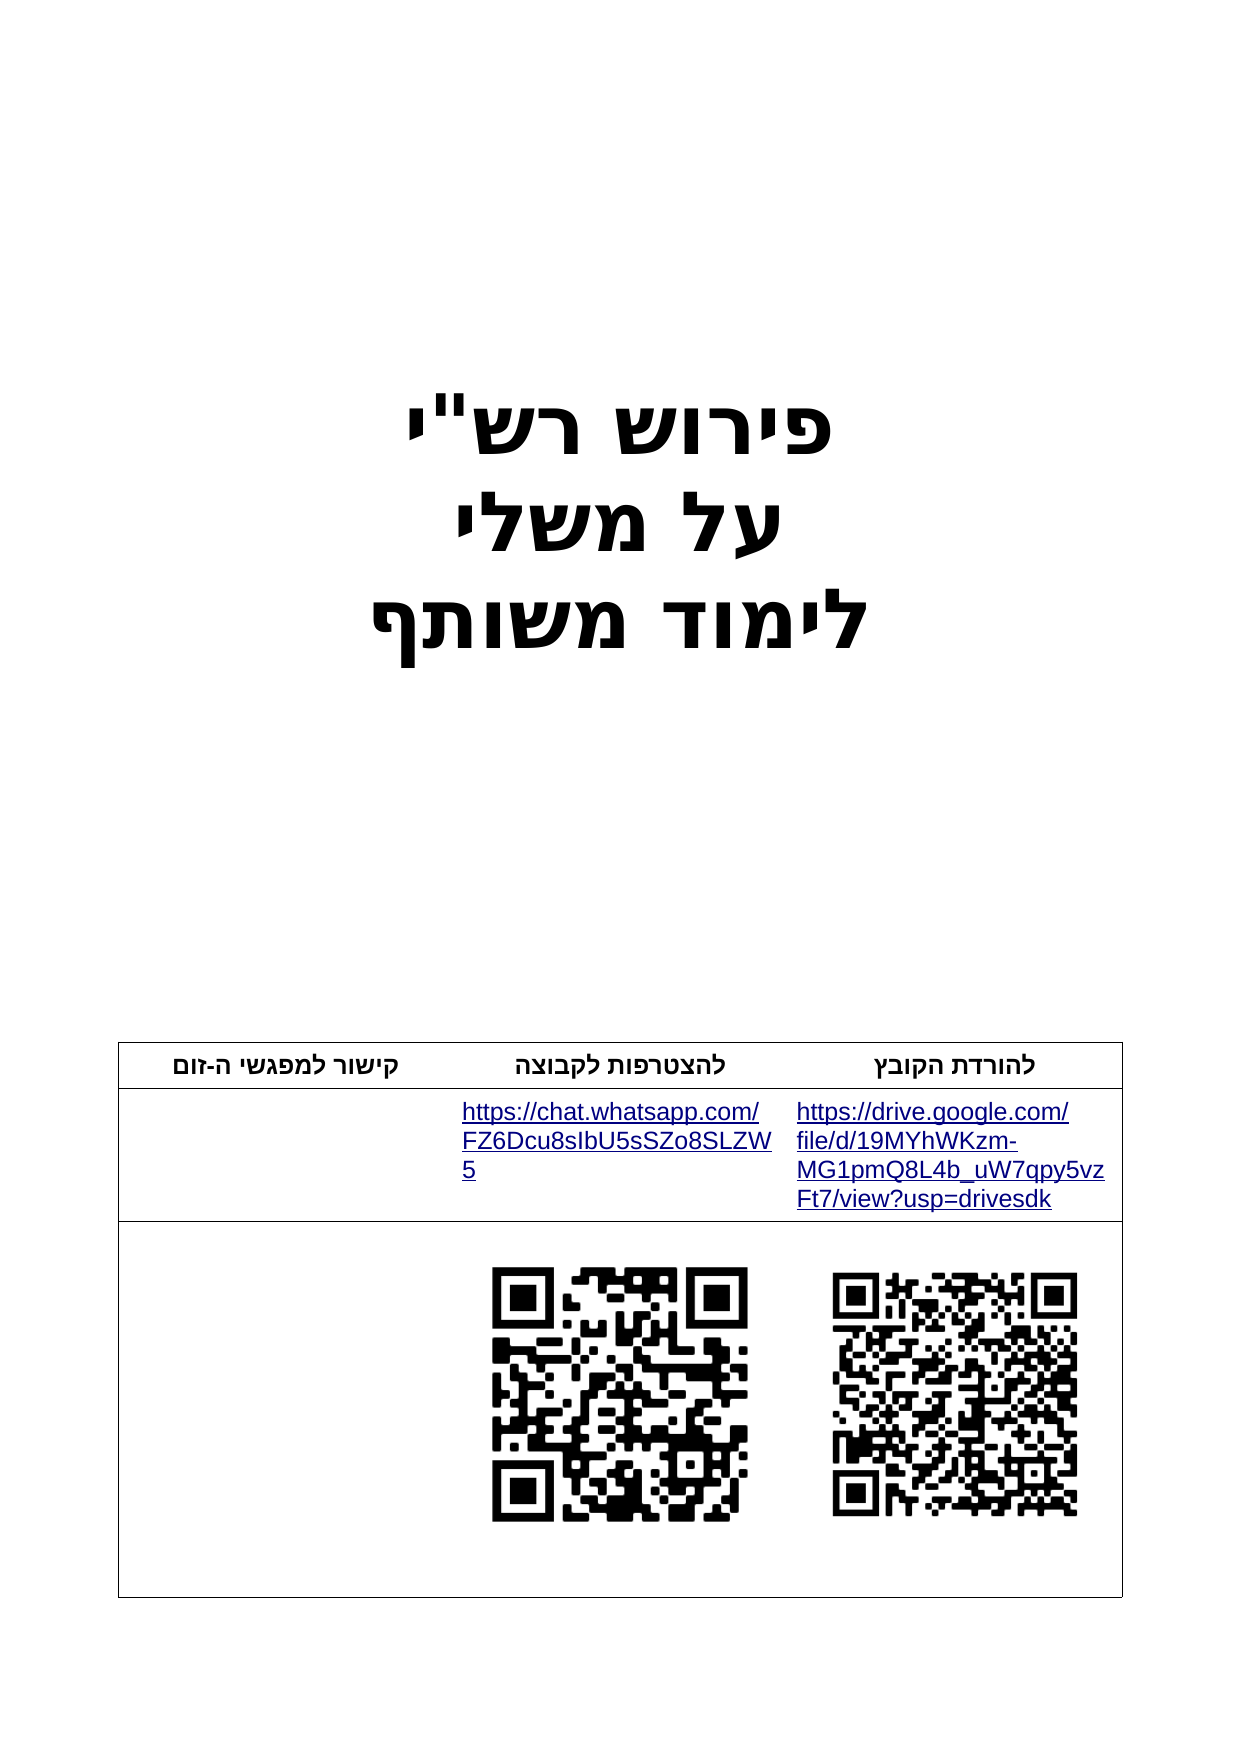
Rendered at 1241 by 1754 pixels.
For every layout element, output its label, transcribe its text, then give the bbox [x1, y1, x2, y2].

table_cell https://chat.whatsapp.com/FZ6Dcu8sIbU5sSZo8SLZW5 [453, 1089, 787, 1221]
table_cell [119, 1222, 453, 1597]
text על משלי [118, 474, 1122, 571]
picture [455, 1230, 785, 1559]
picture [790, 1230, 1119, 1559]
text פירוש רש"י [118, 377, 1122, 474]
text לימוד משותף [118, 571, 1122, 668]
table_header להורדת הקובץ [788, 1043, 1122, 1088]
table_cell [453, 1222, 787, 1597]
table_header להצטרפות לקבוצה [453, 1043, 787, 1088]
table_cell https://drive.google.com/file/d/19MYhWKzm-MG1pmQ8L4b_uW7qpy5vzFt7/view?usp=drivesdk [788, 1089, 1122, 1221]
table_header קישור למפגשי ה-זום [119, 1043, 453, 1088]
table_cell [119, 1089, 453, 1221]
table_cell [788, 1222, 1122, 1597]
